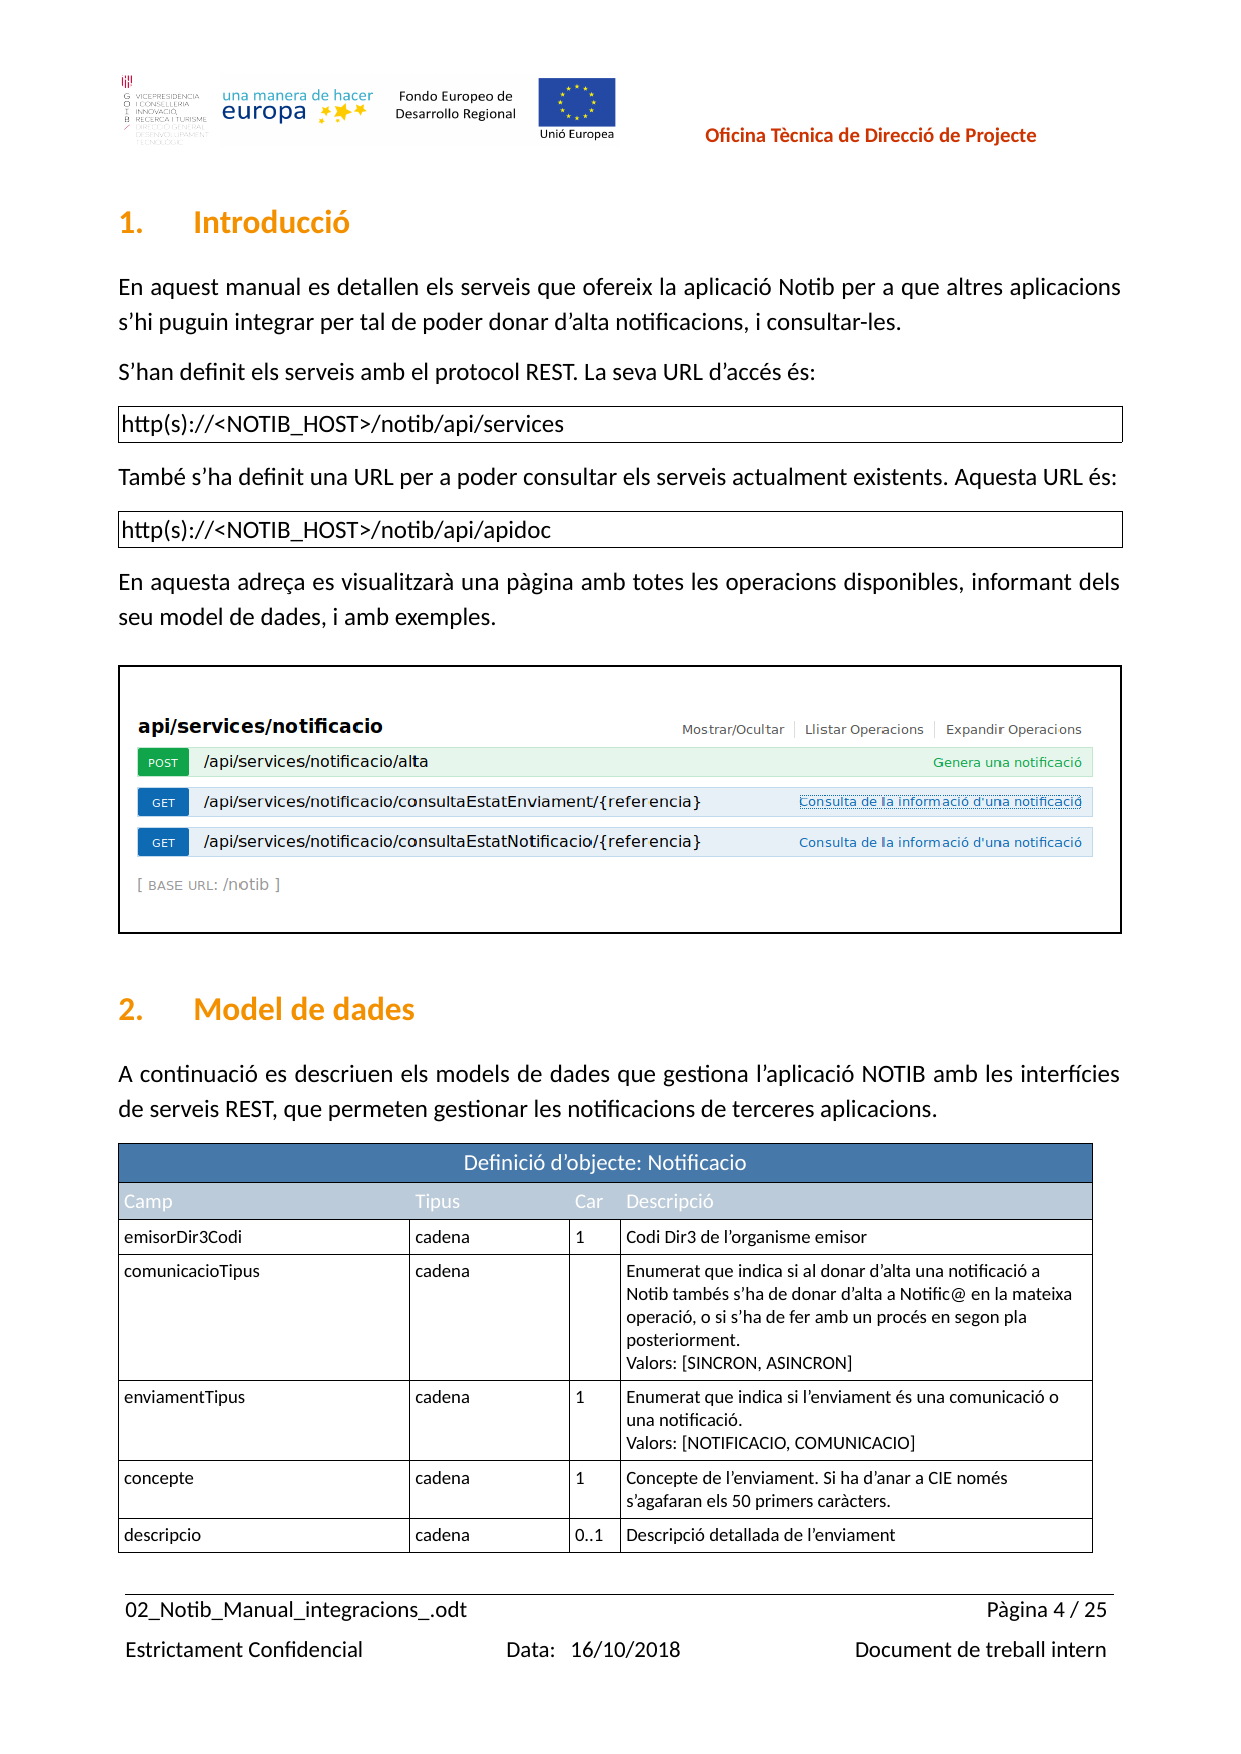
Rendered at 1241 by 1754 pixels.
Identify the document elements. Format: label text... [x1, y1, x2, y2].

table_cell Enumerat que indica si al donar d’alta una notificació a Notib tambés s’ha de donar d’alta a Notific@ en la mateixa operació, o si s’ha de fer amb un procés en segon pla posteriorment. Valors: [SINCRON, ASINCRON] [621, 1255, 1092, 1380]
picture [123, 669, 1118, 929]
table_cell cadena [410, 1255, 569, 1380]
table_cell Car [569, 1183, 620, 1219]
table_cell cadena [410, 1519, 569, 1552]
picture [219, 73, 621, 147]
text També s’ha definit una URL per a poder consultar els serveis actualment existents. Aquesta URL és: [118, 461, 1122, 492]
picture [118, 73, 213, 147]
table_cell comunicacioTipus [119, 1255, 409, 1380]
table_cell Codi Dir3 de l’organisme emisor [621, 1220, 1092, 1253]
table_cell 1 [570, 1220, 620, 1253]
table_cell 1 [570, 1381, 620, 1460]
text http(s)://<NOTIB_HOST>/notib/api/services [119, 407, 1122, 442]
table_cell cadena [410, 1461, 569, 1517]
table_cell [570, 1255, 620, 1380]
text S’han definit els serveis amb el protocol REST. La seva URL d’accés és: [118, 356, 1122, 387]
table_cell Descripció detallada de l’enviament [621, 1519, 1092, 1552]
table_header Definició d’objecte: Notificacio [119, 1144, 1092, 1182]
table_cell Enumerat que indica si l’enviament és una comunicació o una notificació. Valors: [NOTIFICACIO, COMUNICACIO] [621, 1381, 1092, 1460]
table_cell Camp [119, 1183, 409, 1219]
table_cell concepte [119, 1461, 409, 1517]
table_cell 0..1 [570, 1519, 620, 1552]
table_cell Tipus [409, 1183, 569, 1219]
table_cell emisorDir3Codi [119, 1220, 409, 1253]
table_cell 1 [570, 1461, 620, 1517]
table_cell Descripció [620, 1183, 1092, 1219]
table_cell Concepte de l’enviament. Si ha d’anar a CIE només s’agafaran els 50 primers caràcters. [621, 1461, 1092, 1517]
table_cell cadena [410, 1381, 569, 1460]
table_cell enviamentTipus [119, 1381, 409, 1460]
text A continuació es descriuen els models de dades que gestiona l’aplicació NOTIB amb les interfícies de serveis REST, que permeten gestionar les notificacions de terceres aplicacions. [118, 1058, 1122, 1123]
subtitle Model de dades [118, 988, 1122, 1028]
text En aquesta adreça es visualitzarà una pàgina amb totes les operacions disponibles, informant dels seu model de dades, i amb exemples. [118, 566, 1122, 632]
table_cell descripcio [119, 1519, 409, 1552]
subtitle Introducció [118, 201, 1122, 242]
text En aquest manual es detallen els serveis que ofereix la aplicació Notib per a que altres aplicacions s’hi puguin integrar per tal de poder donar d’alta notificacions, i consultar-les. [118, 271, 1122, 337]
table_cell cadena [410, 1220, 569, 1253]
text http(s)://<NOTIB_HOST>/notib/api/apidoc [119, 512, 1122, 547]
